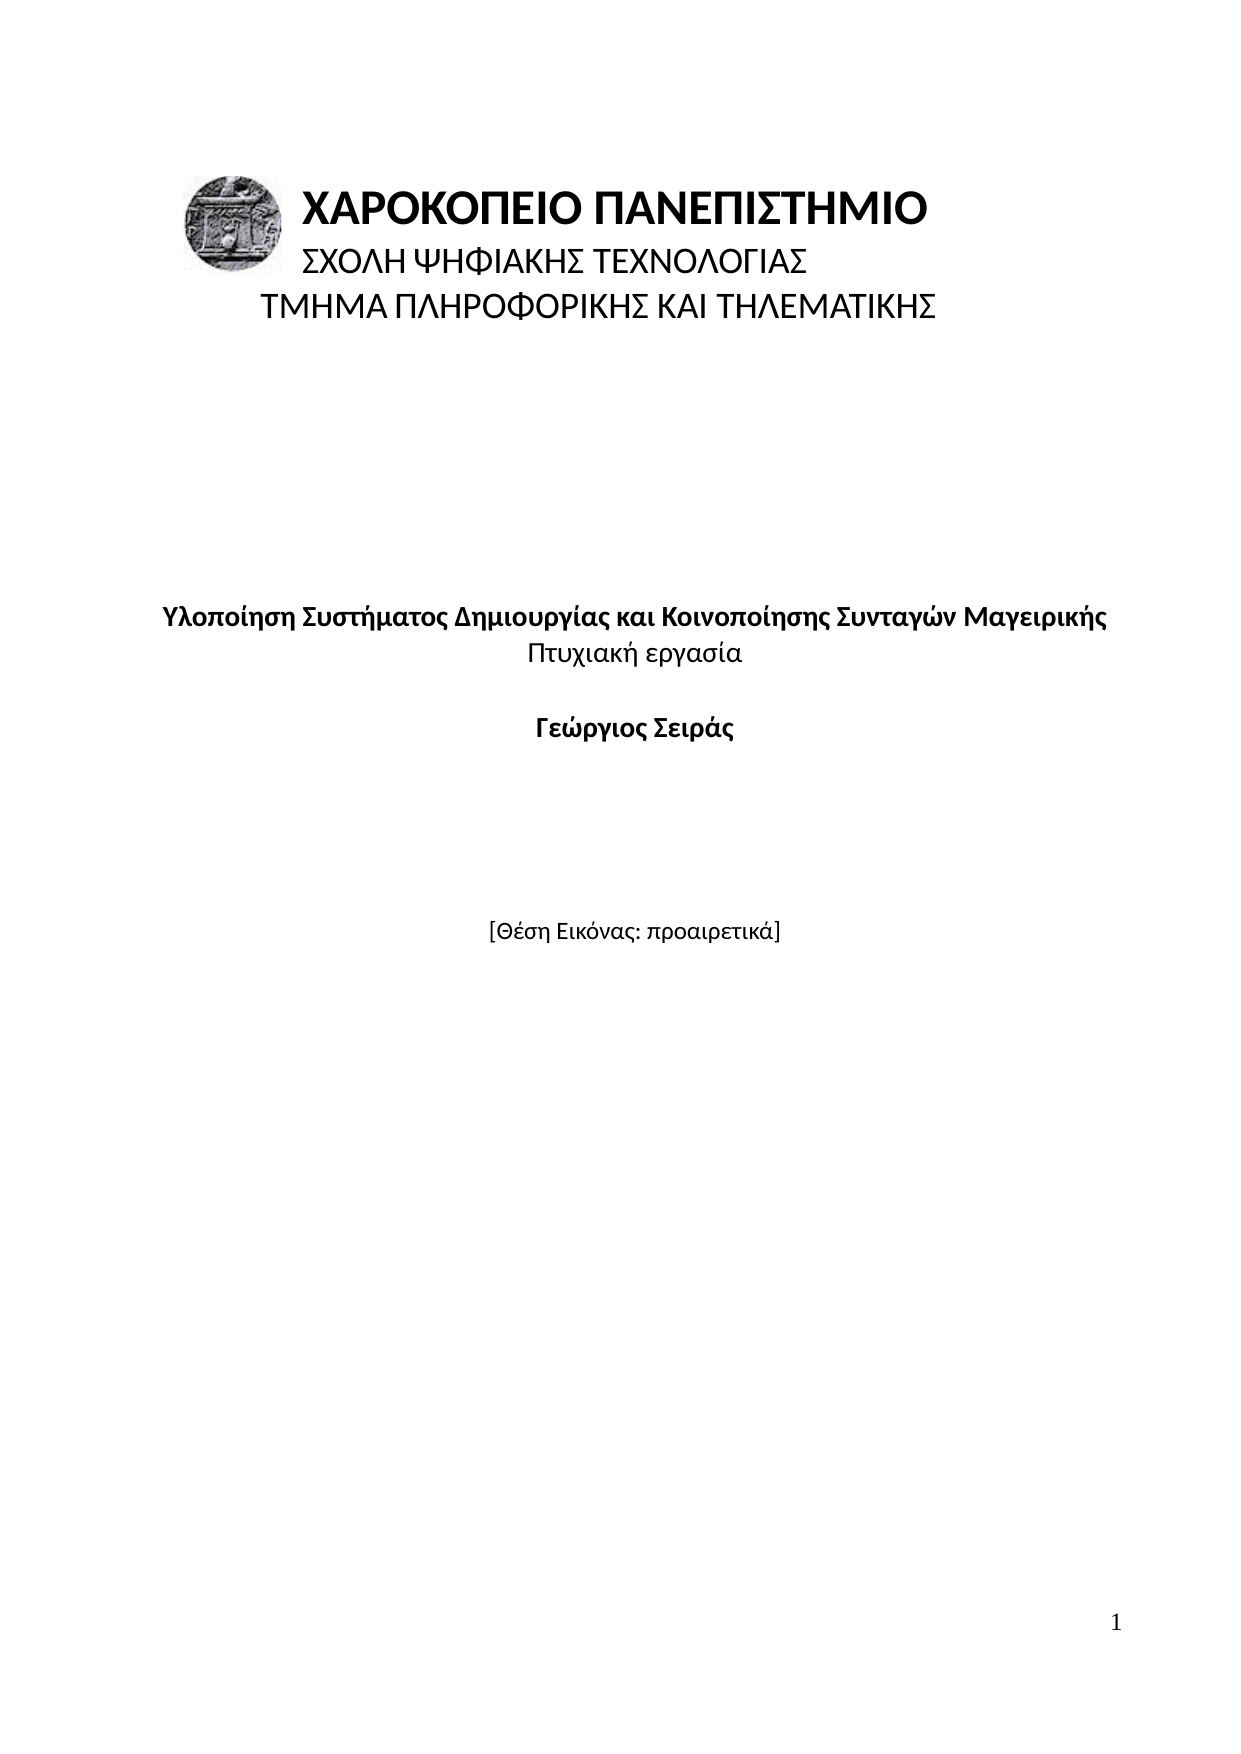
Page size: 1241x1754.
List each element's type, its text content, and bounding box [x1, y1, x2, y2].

text [148, 176, 183, 237]
text ΧΑΡΟΚΟΠΕΙΟ ΠΑΝΕΠΙΣΤΗΜΙΟ [283, 176, 1122, 237]
picture [183, 176, 283, 275]
text ΤΜΗΜΑ ΠΛΗΡΟΦΟΡΙΚΉΣ ΚΑΙ ΤΗΛΕΜΑΤΙΚΗΣ [148, 282, 1122, 329]
text [Θέση Εικόνας: προαιρετικά] [148, 915, 1122, 946]
text ΣΧΟΛΗ ΨΗΦΙΑΚΗΣ ΤΕΧΝΟΛΟΓΙΑΣ [148, 237, 1122, 282]
text Γεώργιος Σειράς [148, 709, 1122, 745]
text Υλοποίηση Συστήματος Δημιουργίας και Κοινοποίησης Συνταγών Μαγειρικής [148, 598, 1122, 634]
text Πτυχιακή εργασία [148, 634, 1122, 669]
